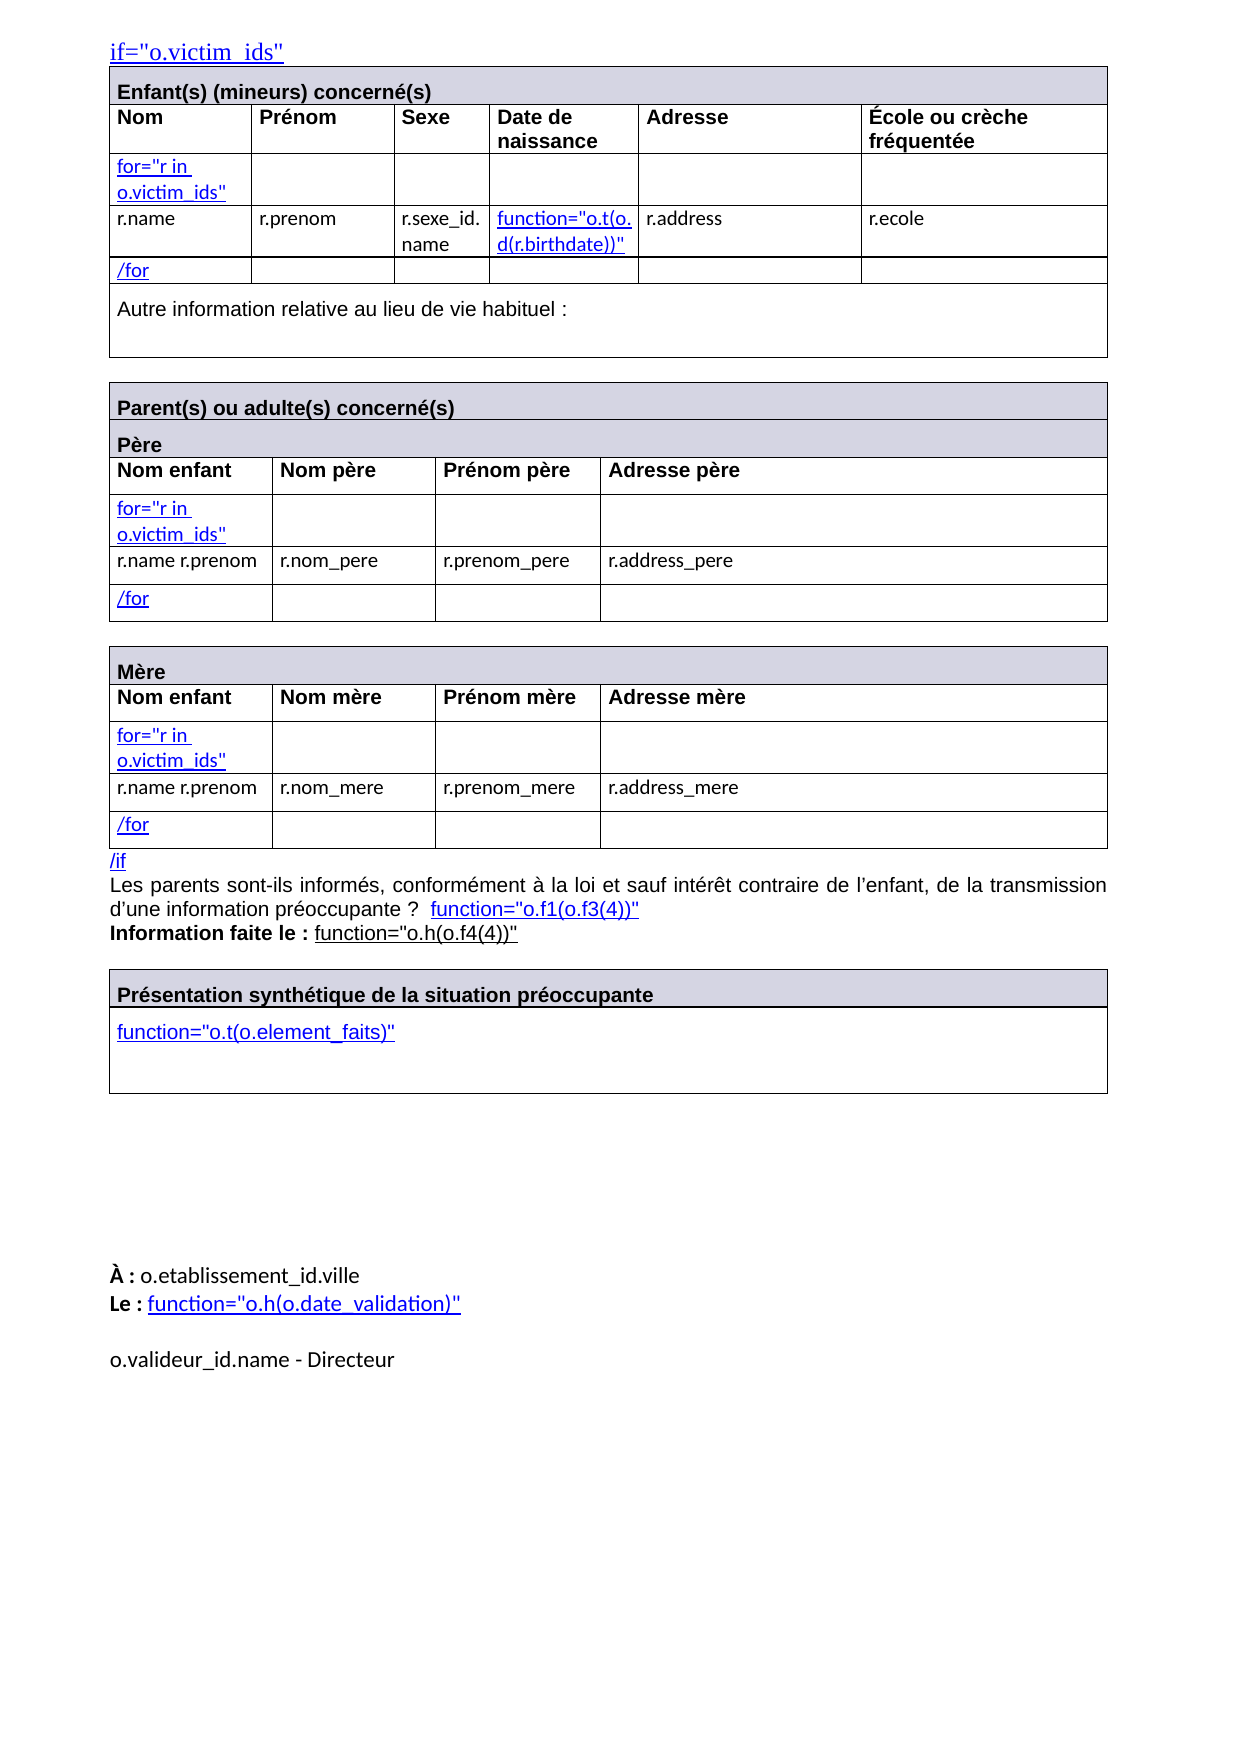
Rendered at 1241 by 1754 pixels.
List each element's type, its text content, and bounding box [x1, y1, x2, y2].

table_cell [639, 154, 861, 204]
table_cell Autre information relative au lieu de vie habituel : [110, 284, 1107, 357]
table_cell [436, 812, 600, 848]
table_cell r.ecole [862, 206, 1107, 256]
table_cell Nom [110, 105, 251, 153]
table_cell Prénom [252, 105, 394, 153]
table_cell r.sexe_id.name [395, 206, 489, 256]
table_cell r.address_mere [601, 774, 1107, 811]
table_cell [252, 154, 394, 204]
table_cell r.address [639, 206, 861, 256]
table_cell [862, 258, 1107, 283]
table_cell r.name r.prenom [110, 547, 272, 584]
table_cell [436, 495, 600, 546]
table_cell [490, 154, 638, 204]
table_cell École ou crèche fréquentée [862, 105, 1107, 153]
table_cell for="r in o.victim_ids" [110, 495, 272, 546]
table_cell Adresse mère [601, 685, 1107, 721]
table_cell r.prenom_mere [436, 774, 600, 811]
table_cell [601, 812, 1107, 848]
table_header Enfant(s) (mineurs) concerné(s) [110, 67, 1107, 104]
table_cell /for [110, 585, 272, 621]
table_header Présentation synthétique de la situation préoccupante [110, 970, 1107, 1006]
text Information faite le : function="o.h(o.f4(4))" [109, 921, 1109, 945]
table_cell [273, 722, 435, 773]
table_cell Adresse père [601, 458, 1107, 494]
table_cell Prénom mère [436, 685, 600, 721]
table_cell Prénom père [436, 458, 600, 494]
table_cell [273, 585, 435, 621]
table_cell [395, 258, 489, 283]
table_cell Nom enfant [110, 685, 272, 721]
table_cell r.name r.prenom [110, 774, 272, 811]
table_cell Date de naissance [490, 105, 638, 153]
table_cell [601, 495, 1107, 546]
table_header Parent(s) ou adulte(s) concerné(s) [110, 383, 1107, 419]
table_cell r.nom_mere [273, 774, 435, 811]
table_cell Adresse [639, 105, 861, 153]
table_cell r.prenom [252, 206, 394, 256]
table_cell r.address_pere [601, 547, 1107, 584]
table_cell [395, 154, 489, 204]
text Les parents sont-ils informés, conformément à la loi et sauf intérêt contraire de l’enfant, de la transmission d’une information préoccupante ? function="o.f1(o.f3(4))" [109, 873, 1109, 921]
table_cell for="r in o.victim_ids" [110, 154, 251, 204]
table_cell [436, 722, 600, 773]
table_cell [862, 154, 1107, 204]
table_cell r.nom_pere [273, 547, 435, 584]
table_cell [601, 722, 1107, 773]
table_cell Père [110, 420, 1107, 457]
table_cell function="o.t(o.d(r.birthdate))" [490, 206, 638, 256]
table_cell /for [110, 812, 272, 848]
table_cell [490, 258, 638, 283]
table_cell function="o.t(o.element_faits)" [110, 1008, 1107, 1092]
text Le : function="o.h(o.date_validation)" [109, 1289, 1109, 1317]
text À : o.etablissement_id.ville [109, 1261, 1109, 1289]
table_cell Nom père [273, 458, 435, 494]
table_cell Nom enfant [110, 458, 272, 494]
text o.valideur_id.name - Directeur [109, 1345, 1109, 1373]
text /if [109, 849, 1109, 873]
text if="o.victim_ids" [109, 37, 1109, 66]
table_cell Nom mère [273, 685, 435, 721]
table_cell [639, 258, 861, 283]
table_cell /for [110, 258, 251, 283]
table_cell r.name [110, 206, 251, 256]
table_cell [252, 258, 394, 283]
table_cell [601, 585, 1107, 621]
table_cell [273, 495, 435, 546]
table_cell Sexe [395, 105, 489, 153]
table_cell [273, 812, 435, 848]
table_cell [436, 585, 600, 621]
table_header Mère [110, 647, 1107, 684]
table_cell for="r in o.victim_ids" [110, 722, 272, 773]
table_cell r.prenom_pere [436, 547, 600, 584]
